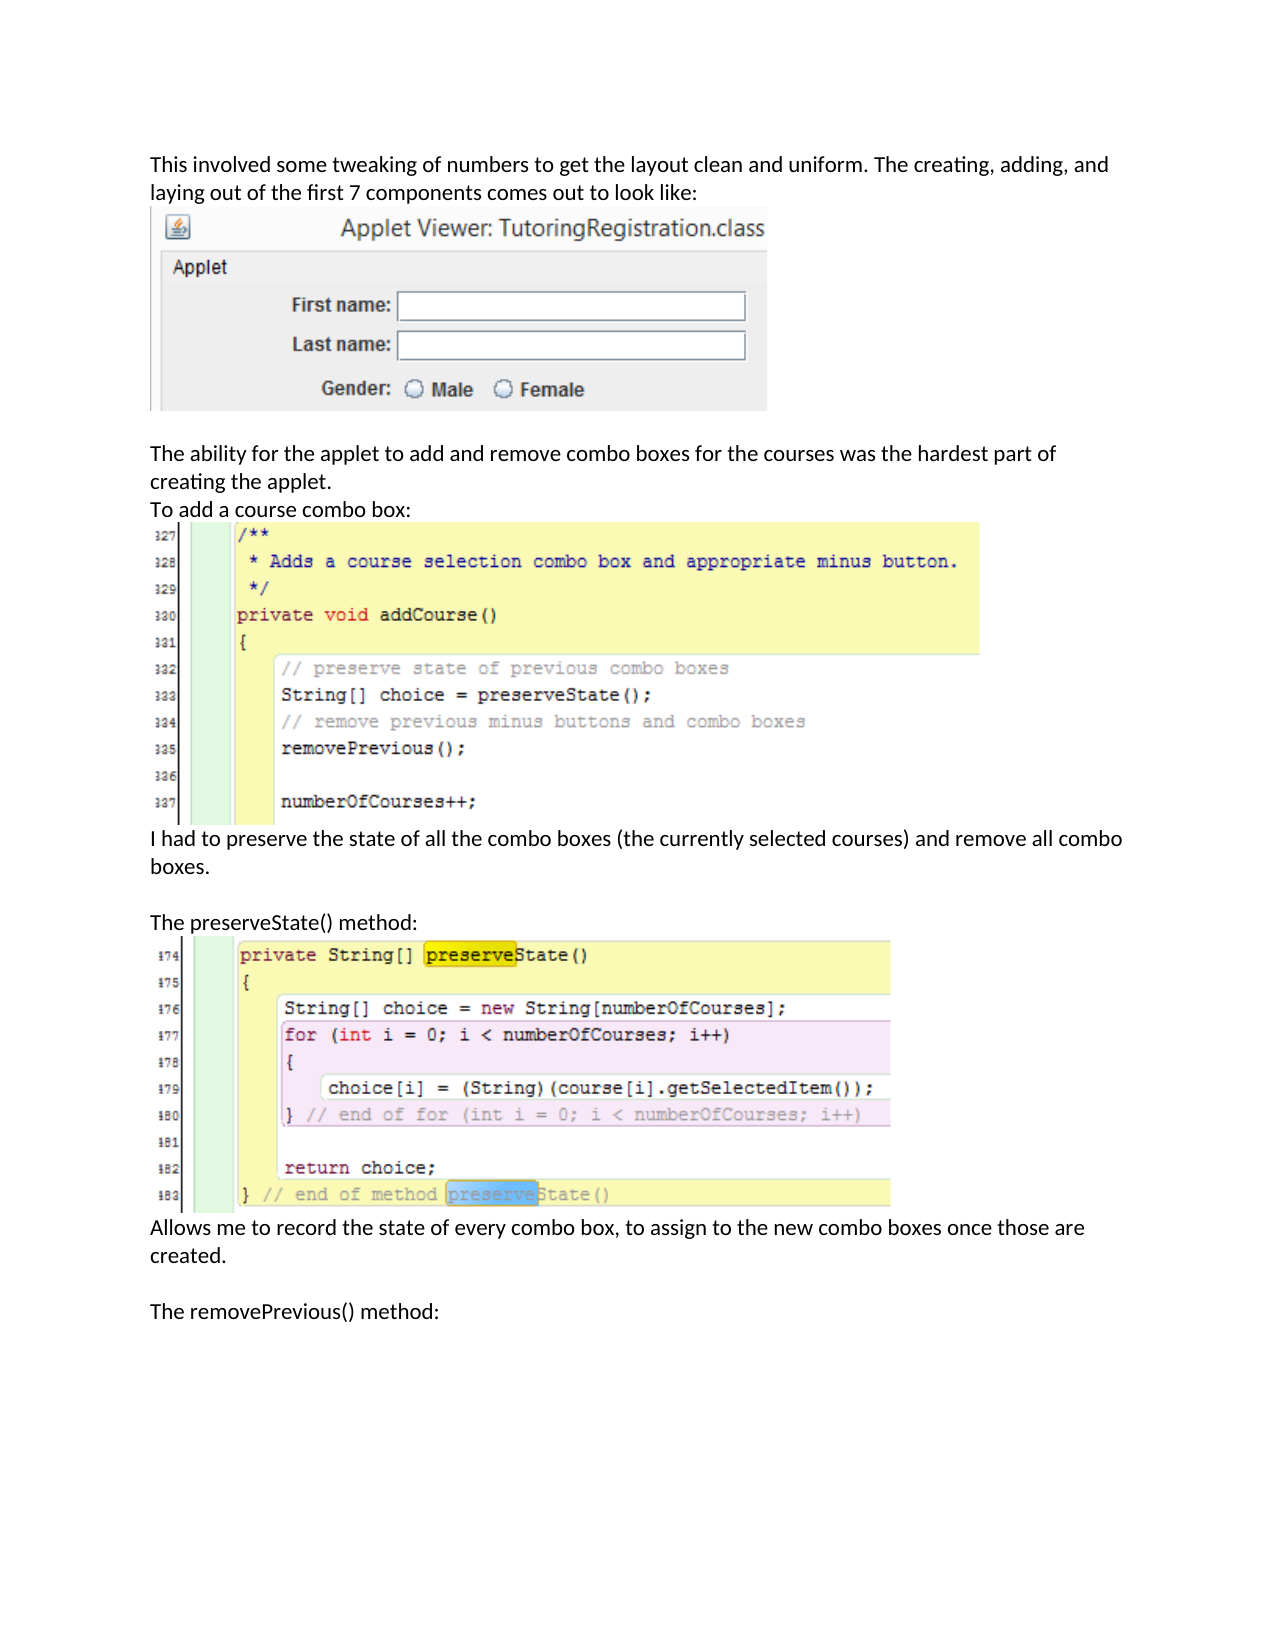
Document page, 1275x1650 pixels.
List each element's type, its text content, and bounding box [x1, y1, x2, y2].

text I had to preserve the state of all the combo boxes (the currently selected courses) and remove all combo boxes. [150, 824, 1125, 880]
text This involved some tweaking of numbers to get the layout clean and uniform. The creating, adding, and laying out of the first 7 components comes out to look like: [150, 150, 1125, 206]
text Allows me to record the state of every combo box, to assign to the new combo boxes once those are created. [150, 1213, 1125, 1269]
text The removePrevious() method: [150, 1297, 1125, 1325]
text To add a course combo box: [150, 495, 1125, 523]
text The preserveState() method: [150, 908, 1125, 936]
text The ability for the applet to add and remove combo boxes for the courses was the hardest part of creating the applet. [150, 439, 1125, 495]
